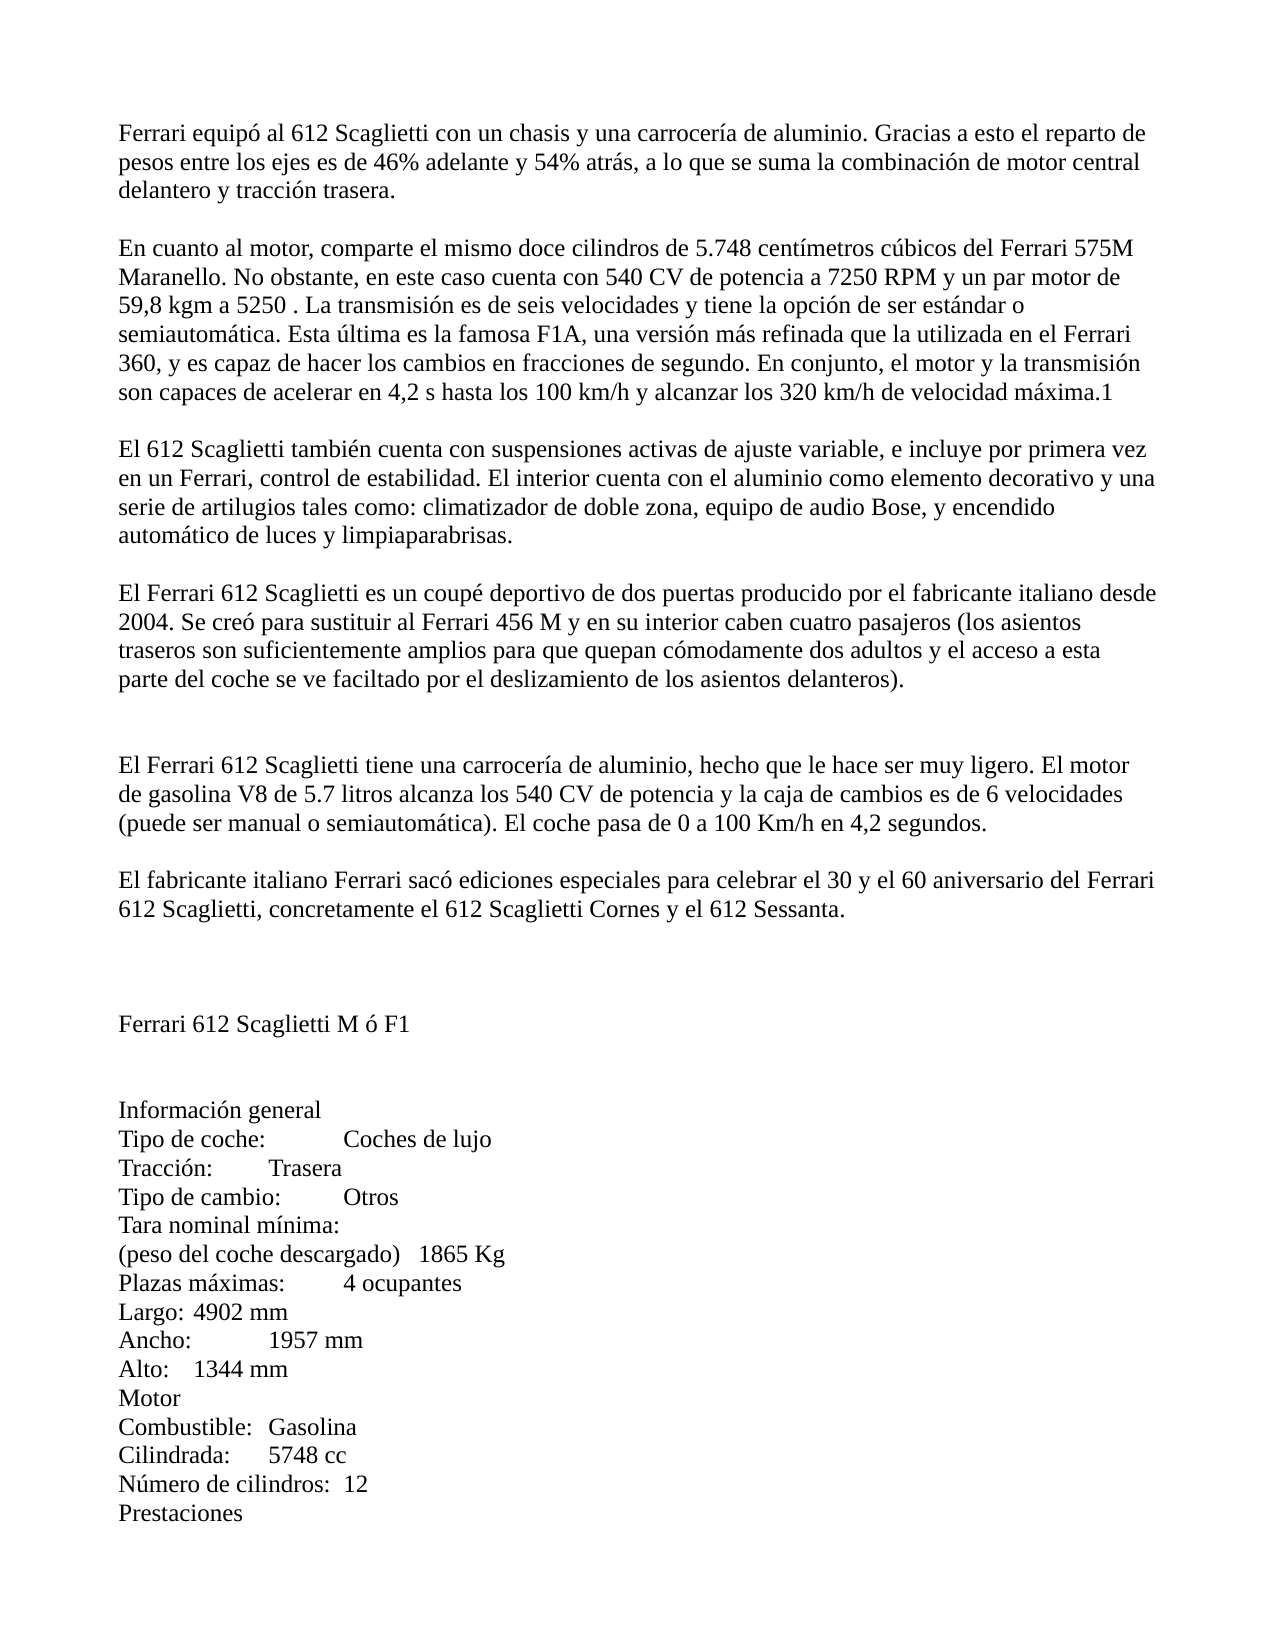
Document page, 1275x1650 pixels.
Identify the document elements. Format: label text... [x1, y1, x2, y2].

text Tara nominal mínima: [118, 1211, 1157, 1239]
text Alto: 1344 mm [118, 1354, 1157, 1383]
text El fabricante italiano Ferrari sacó ediciones especiales para celebrar el 30 y el 60 aniversario del Ferrari 612 Scaglietti, concretamente el 612 Scaglietti Cornes y el 612 Sessanta. [118, 866, 1157, 923]
text Ferrari equipó al 612 Scaglietti con un chasis y una carrocería de aluminio. Gracias a esto el reparto de pesos entre los ejes es de 46% adelante y 54% atrás, a lo que se suma la combinación de motor central delantero y tracción trasera. [118, 118, 1157, 204]
text Tipo de coche: Coches de lujo [118, 1124, 1157, 1153]
text Motor [118, 1383, 1157, 1412]
text Largo: 4902 mm [118, 1297, 1157, 1326]
text Cilindrada: 5748 cc [118, 1441, 1157, 1469]
text Número de cilindros: 12 [118, 1469, 1157, 1498]
text El Ferrari 612 Scaglietti tiene una carrocería de aluminio, hecho que le hace ser muy ligero. El motor de gasolina V8 de 5.7 litros alcanza los 540 CV de potencia y la caja de cambios es de 6 velocidades (puede ser manual o semiautomática). El coche pasa de 0 a 100 Km/h en 4,2 segundos. [118, 751, 1157, 837]
text Ferrari 612 Scaglietti M ó F1 [118, 1009, 1157, 1038]
text En cuanto al motor, comparte el mismo doce cilindros de 5.748 centímetros cúbicos del Ferrari 575M Maranello. No obstante, en este caso cuenta con 540 CV de potencia a 7250 RPM y un par motor de 59,8 kgm a 5250 . La transmisión es de seis velocidades y tiene la opción de ser estándar o semiautomática. Esta última es la famosa F1A, una versión más refinada que la utilizada en el Ferrari 360, y es capaz de hacer los cambios en fracciones de segundo. En conjunto, el motor y la transmisión son capaces de acelerar en 4,2 s hasta los 100 km/h y alcanzar los 320 km/h de velocidad máxima.1​ [118, 233, 1157, 406]
text Información general [118, 1096, 1157, 1124]
text Prestaciones [118, 1498, 1157, 1527]
text (peso del coche descargado) 1865 Kg [118, 1239, 1157, 1268]
text Ancho: 1957 mm [118, 1326, 1157, 1354]
text El 612 Scaglietti también cuenta con suspensiones activas de ajuste variable, e incluye por primera vez en un Ferrari, control de estabilidad. El interior cuenta con el aluminio como elemento decorativo y una serie de artilugios tales como: climatizador de doble zona, equipo de audio Bose, y encendido automático de luces y limpiaparabrisas. [118, 434, 1157, 549]
text Combustible: Gasolina [118, 1412, 1157, 1441]
text Tipo de cambio: Otros [118, 1182, 1157, 1211]
text Plazas máximas: 4 ocupantes [118, 1268, 1157, 1297]
text El Ferrari 612 Scaglietti es un coupé deportivo de dos puertas producido por el fabricante italiano desde 2004. Se creó para sustituir al Ferrari 456 M y en su interior caben cuatro pasajeros (los asientos traseros son suficientemente amplios para que quepan cómodamente dos adultos y el acceso a esta parte del coche se ve faciltado por el deslizamiento de los asientos delanteros). [118, 578, 1157, 693]
text Tracción: Trasera [118, 1153, 1157, 1182]
